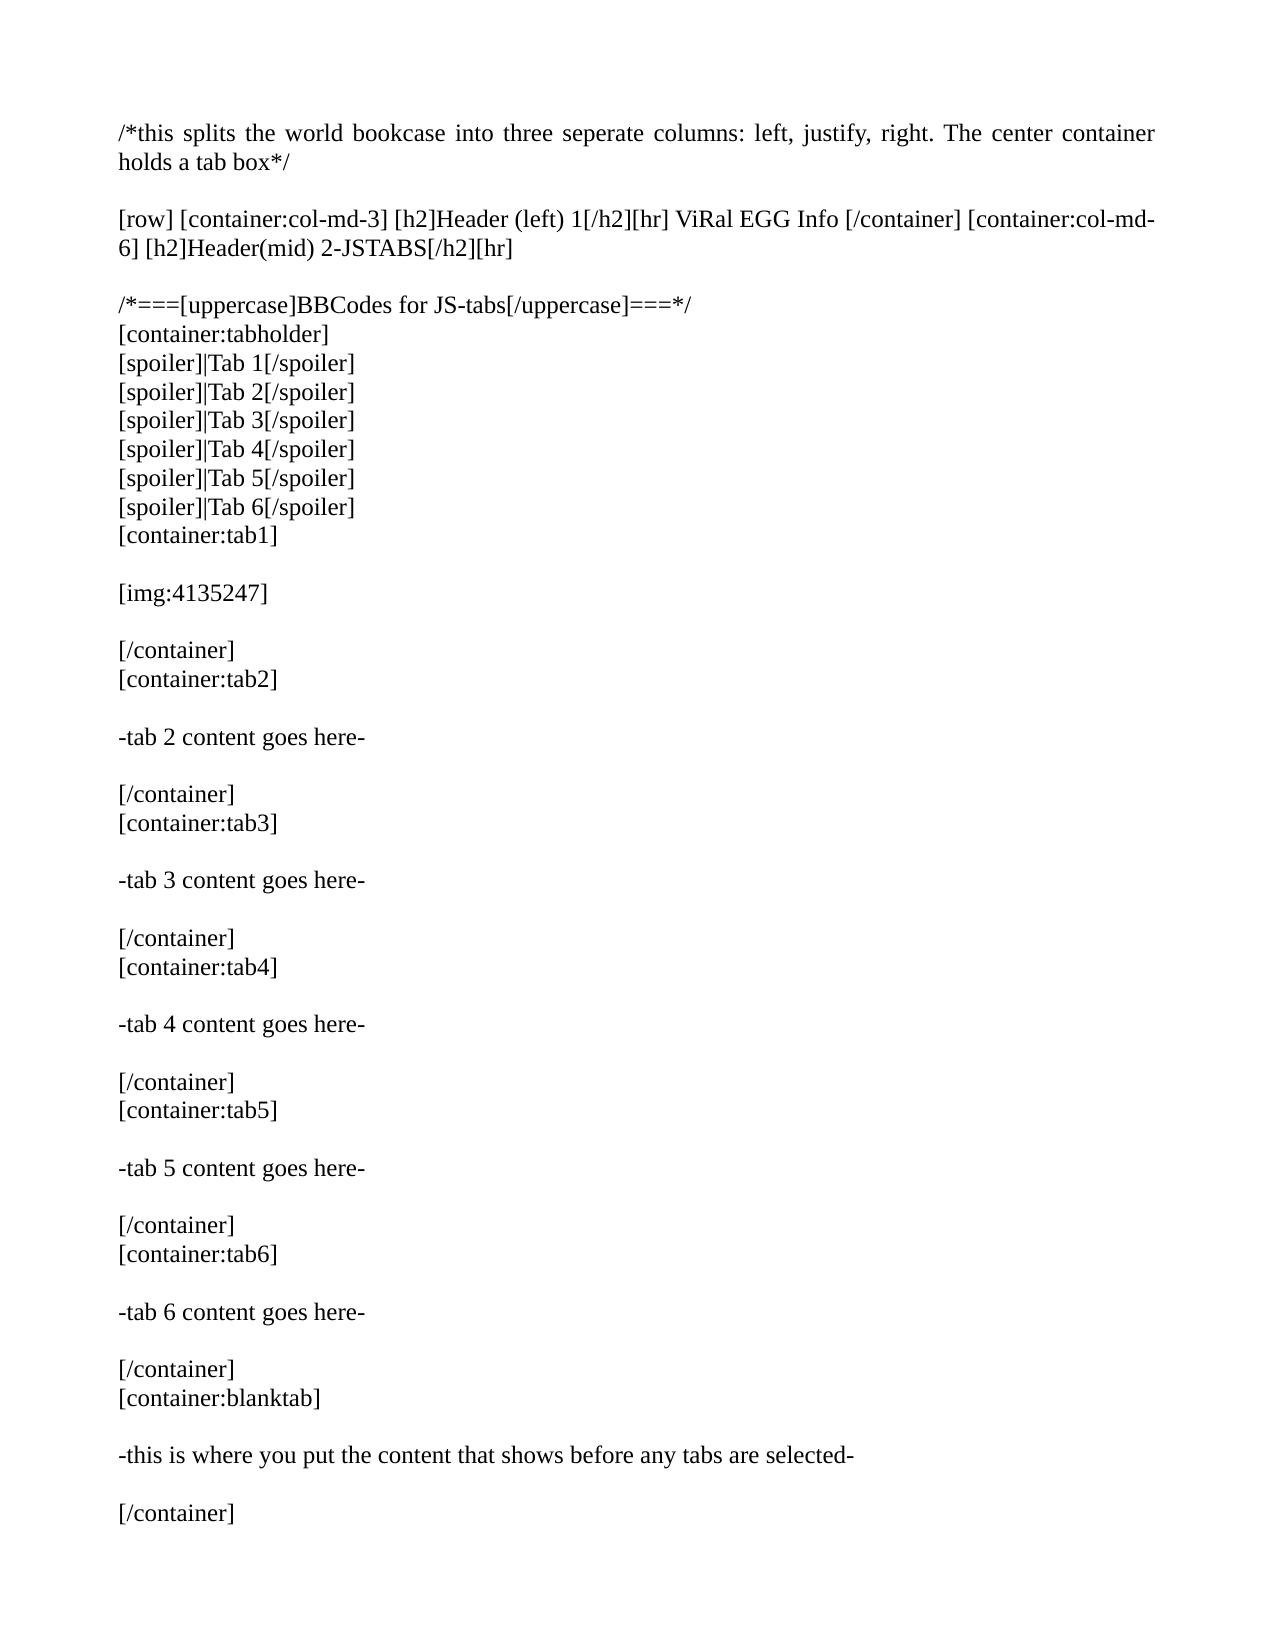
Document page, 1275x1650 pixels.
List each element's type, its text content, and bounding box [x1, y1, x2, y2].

text -this is where you put the content that shows before any tabs are selected- [118, 1441, 1157, 1469]
text -tab 2 content goes here- [118, 722, 1157, 751]
text [container:tabholder] [118, 319, 1157, 348]
text [/container] [118, 923, 1157, 952]
text [/container] [118, 1211, 1157, 1239]
text [container:tab5] [118, 1096, 1157, 1124]
text -tab 5 content goes here- [118, 1153, 1157, 1182]
text [spoiler]|Tab 6[/spoiler] [118, 492, 1157, 521]
text [spoiler]|Tab 4[/spoiler] [118, 434, 1157, 463]
text [container:tab6] [118, 1239, 1157, 1268]
text /*this splits the world bookcase into three seperate columns: left, justify, right. The center container holds a tab box*/ [118, 118, 1157, 176]
text [container:blanktab] [118, 1383, 1157, 1412]
text [container:tab1] [118, 521, 1157, 549]
text -tab 4 content goes here- [118, 1009, 1157, 1038]
text -tab 6 content goes here- [118, 1297, 1157, 1326]
text [/container] [118, 1498, 1157, 1527]
text [container:tab2] [118, 664, 1157, 693]
text [spoiler]|Tab 3[/spoiler] [118, 406, 1157, 434]
text -tab 3 content goes here- [118, 866, 1157, 894]
text [container:tab3] [118, 808, 1157, 837]
text [/container] [118, 636, 1157, 664]
text [/container] [118, 779, 1157, 808]
text [/container] [118, 1067, 1157, 1096]
text [img:4135247] [118, 578, 1157, 607]
text /*===[uppercase]BBCodes for JS-tabs[/uppercase]===*/ [118, 291, 1157, 319]
text [spoiler]|Tab 1[/spoiler] [118, 348, 1157, 377]
text [spoiler]|Tab 2[/spoiler] [118, 377, 1157, 406]
text [row] [container:col-md-3] [h2]Header (left) 1[/h2][hr] ViRal EGG Info [/container] [container:col-md-6] [h2]Header(mid) 2-JSTABS[/h2][hr] [118, 204, 1157, 262]
text [spoiler]|Tab 5[/spoiler] [118, 463, 1157, 492]
text [container:tab4] [118, 952, 1157, 981]
text [/container] [118, 1354, 1157, 1383]
